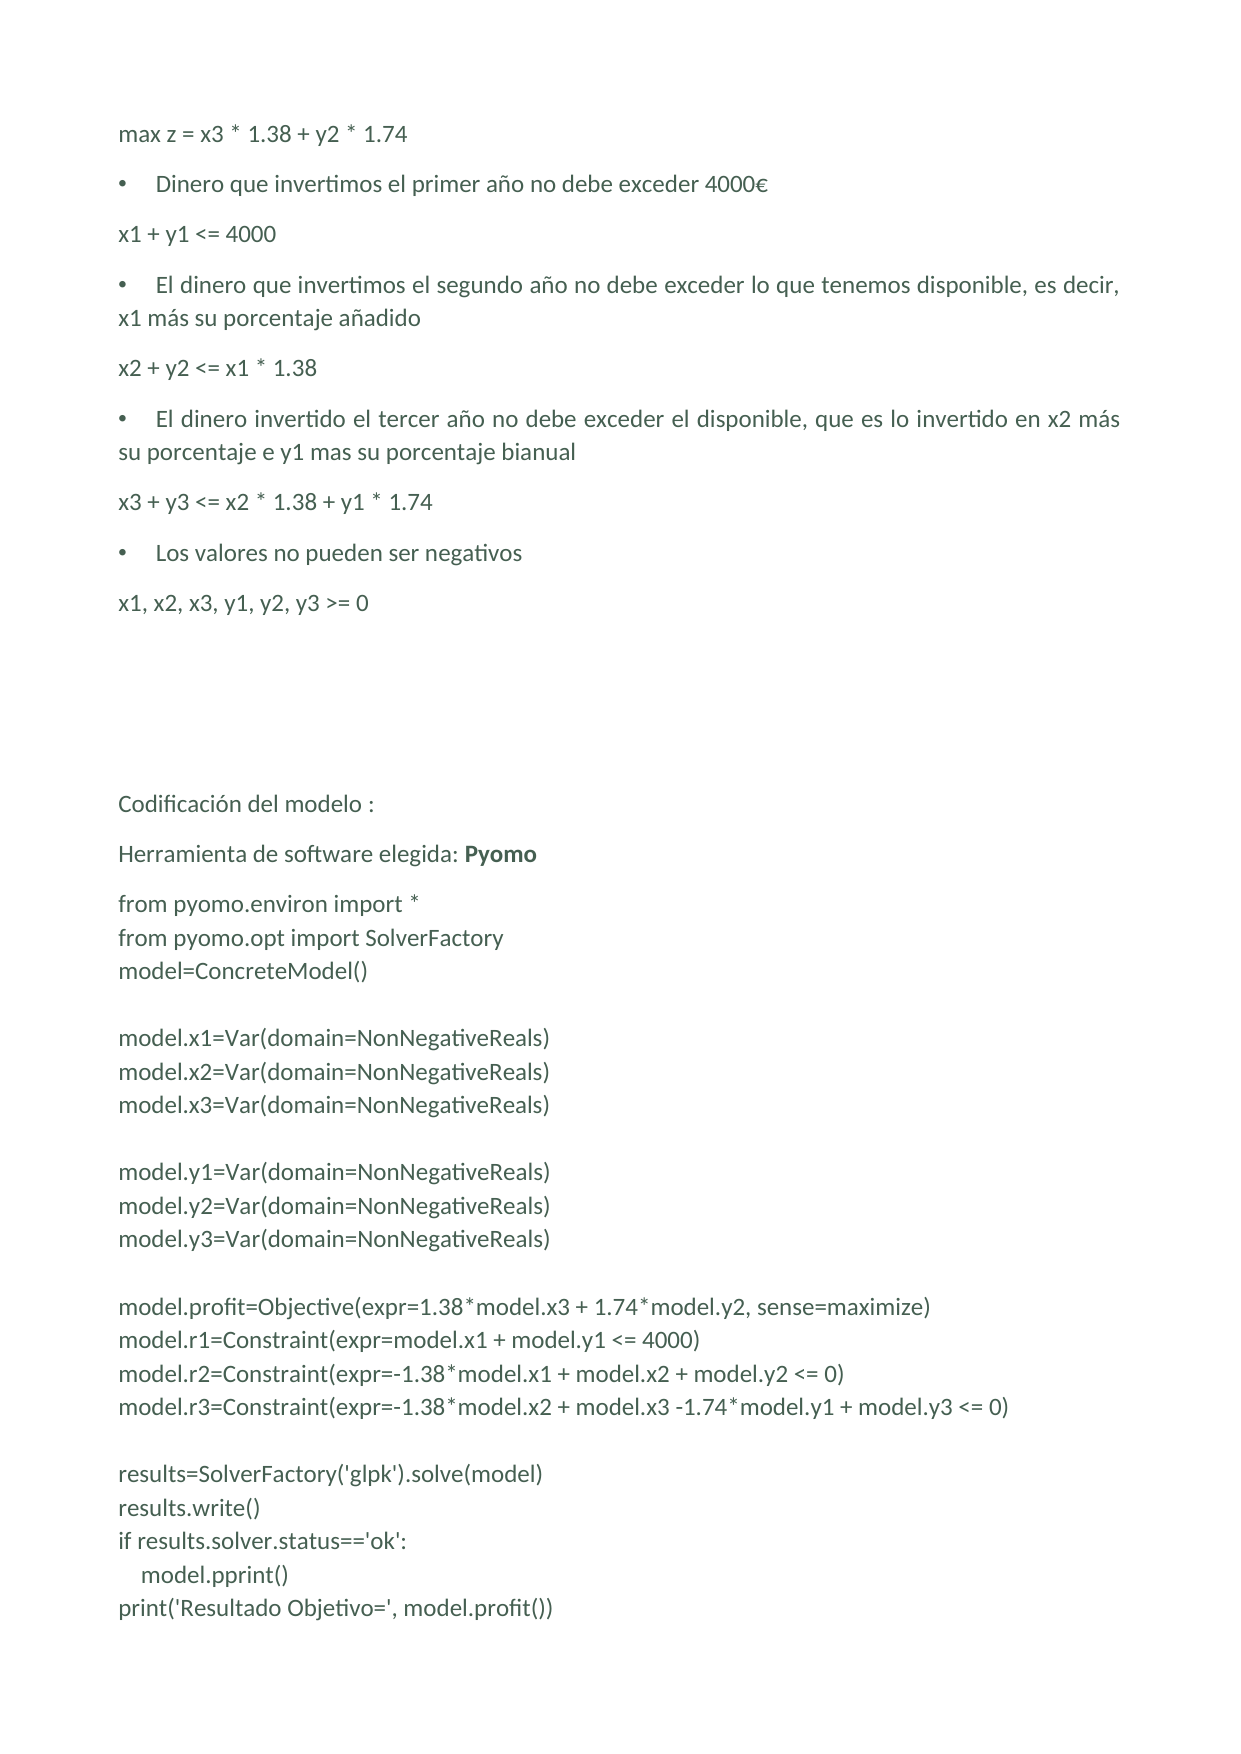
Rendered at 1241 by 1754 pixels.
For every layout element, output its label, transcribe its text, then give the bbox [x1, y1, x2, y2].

text x2 + y2 <= x1 * 1.38 [118, 352, 1122, 383]
list El dinero que invertimos el segundo año no debe exceder lo que tenemos disponible, es decir, x1 más su porcentaje añadido [81, 269, 1122, 333]
text Herramienta de software elegida: Pyomo [118, 838, 1122, 868]
text x3 + y3 <= x2 * 1.38 + y1 * 1.74 [118, 486, 1122, 517]
text Codificación del modelo : [118, 788, 1122, 818]
text x1, x2, x3, y1, y2, y3 >= 0 [118, 587, 1122, 617]
list Dinero que invertimos el primer año no debe exceder 4000€ [81, 168, 1122, 199]
list El dinero invertido el tercer año no debe exceder el disponible, que es lo invertido en x2 más su porcentaje e y1 mas su porcentaje bianual [81, 403, 1122, 467]
list Los valores no pueden ser negativos [81, 537, 1122, 567]
text max z = x3 * 1.38 + y2 * 1.74 [118, 118, 1122, 149]
text from pyomo.environ import * from pyomo.opt import SolverFactory model=ConcreteModel() model.x1=Var(domain=NonNegativeReals) model.x2=Var(domain=NonNegativeReals) model.x3=Var(domain=NonNegativeReals) model.y1=Var(domain=NonNegativeReals) model.y2=Var(domain=NonNegativeReals) model.y3=Var(domain=NonNegativeReals) model.profit=Objective(expr=1.38*model.x3 + 1.74*model.y2, sense=maximize) model.r1=Constraint(expr=model.x1 + model.y1 <= 4000) model.r2=Constraint(expr=-1.38*model.x1 + model.x2 + model.y2 <= 0) model.r3=Constraint(expr=-1.38*model.x2 + model.x3 -1.74*model.y1 + model.y3 <= 0) results=SolverFactory('glpk').solve(model) results.write() if results.solver.status=='ok': model.pprint() print('Resultado Objetivo=', model.profit()) [118, 888, 1122, 1623]
text x1 + y1 <= 4000 [118, 218, 1122, 249]
